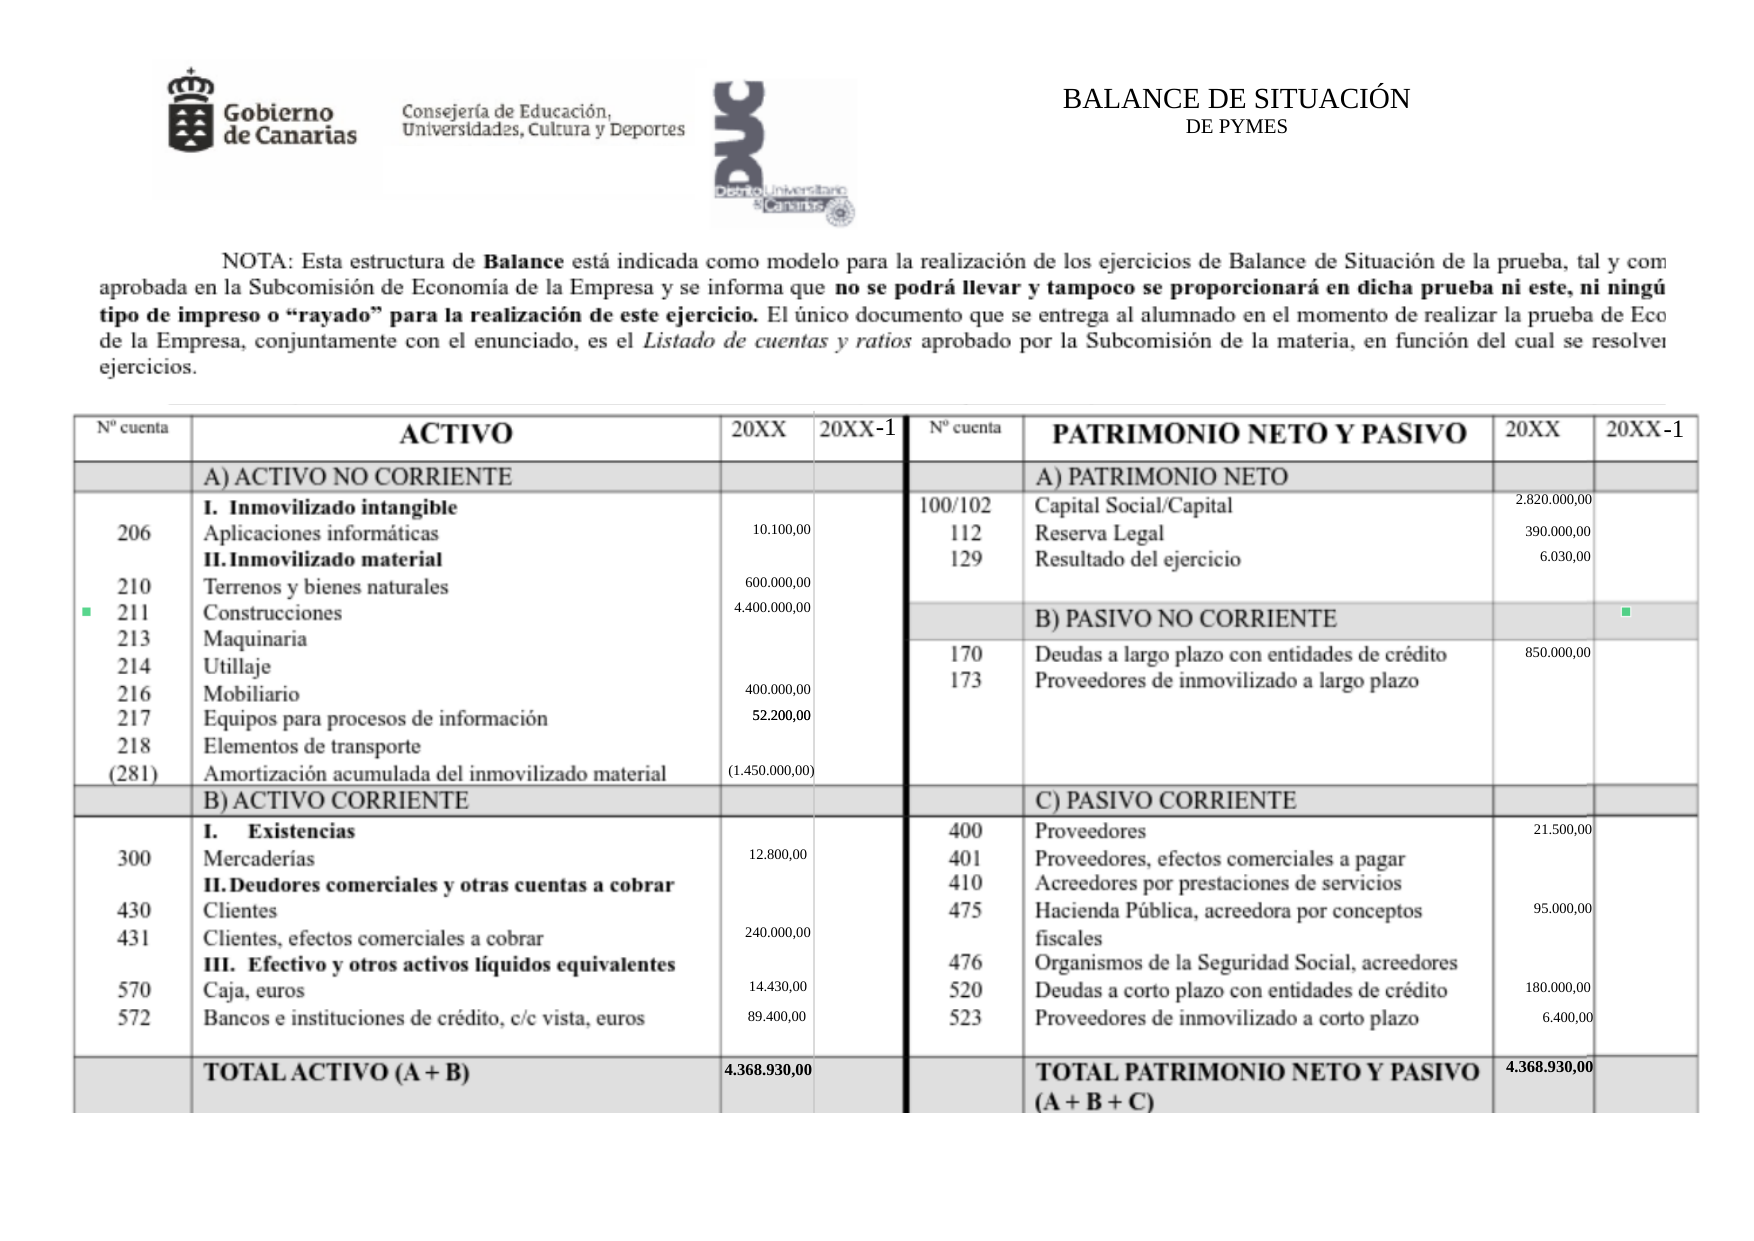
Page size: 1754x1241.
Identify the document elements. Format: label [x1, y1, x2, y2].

picture [66, 59, 1703, 1147]
